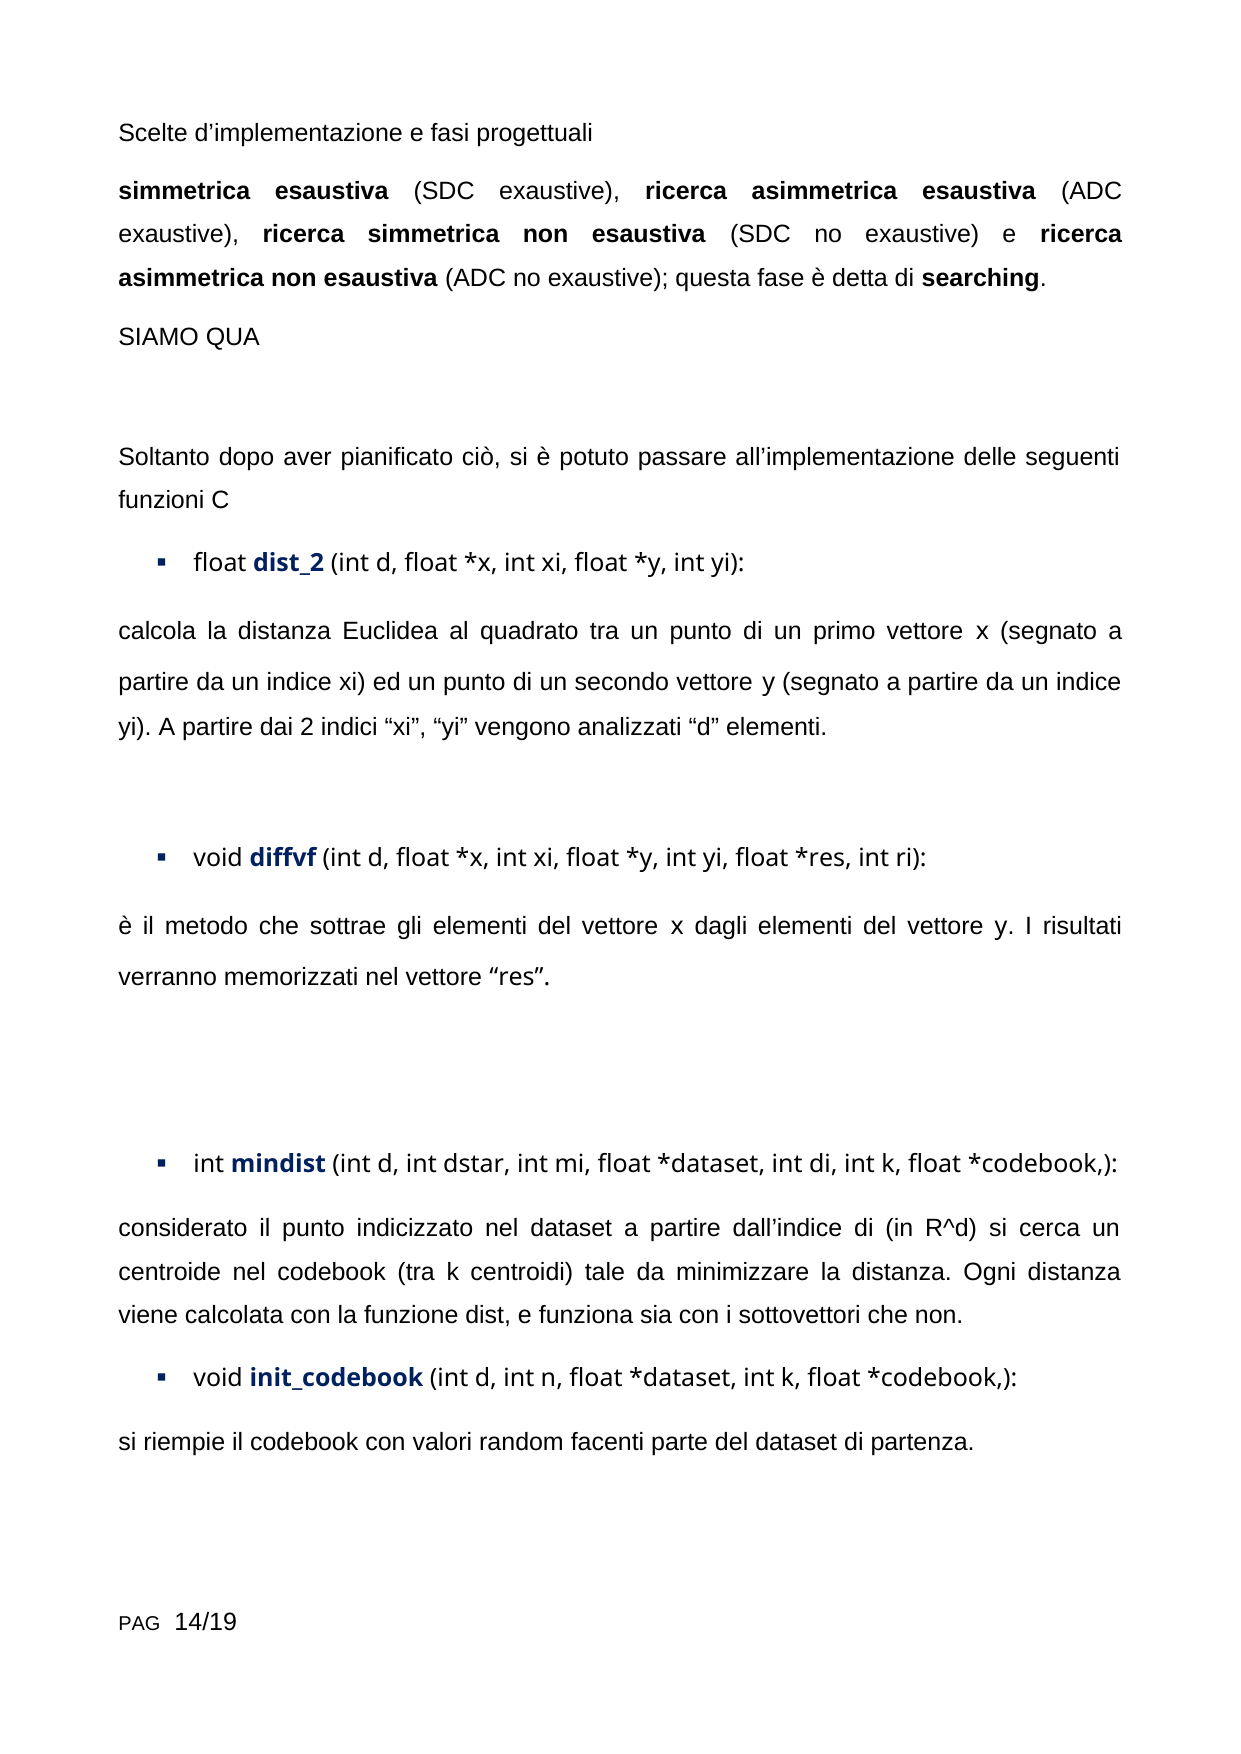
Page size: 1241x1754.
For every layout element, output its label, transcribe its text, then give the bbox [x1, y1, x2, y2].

text è il metodo che sottrae gli elementi del vettore x dagli elementi del vettore y. I risultati verranno memorizzati nel vettore “res”. [118, 907, 1122, 992]
list float dist_2 (int d, float *x, int xi, float *y, int yi): [156, 545, 1122, 579]
text calcola la distanza Euclidea al quadrato tra un punto di un primo vettore x (segnato a partire da un indice xi) ed un punto di un secondo vettore y (segnato a partire da un indice yi). A partire dai 2 indici “xi”, “yi” vengono analizzati “d” elementi. [118, 613, 1122, 741]
text considerato il punto indicizzato nel dataset a partire dall’indice di (in R^d) si cerca un centroide nel codebook (tra k centroidi) tale da minimizzare la distanza. Ogni distanza viene calcolata con la funzione dist, e funziona sia con i sottovettori che non. [118, 1213, 1122, 1328]
text SIAMO QUA [118, 322, 1122, 351]
text si riempie il codebook con valori random facenti parte del dataset di partenza. [118, 1427, 1122, 1456]
text Soltanto dopo aver pianificato ciò, si è potuto passare all’implementazione delle seguenti funzioni C [118, 442, 1122, 514]
list void diffvf (int d, float *x, int xi, float *y, int yi, float *res, int ri): [156, 839, 1122, 874]
text simmetrica esaustiva (SDC exaustive), ricerca asimmetrica esaustiva (ADC exaustive), ricerca simmetrica non esaustiva (SDC no exaustive) e ricerca asimmetrica non esaustiva (ADC no exaustive); questa fase è detta di searching. [118, 176, 1122, 291]
list int mindist (int d, int dstar, int mi, float *dataset, int di, int k, float *codebook,): [156, 1146, 1122, 1180]
list void init_codebook (int d, int n, float *dataset, int k, float *codebook,): [156, 1359, 1122, 1393]
